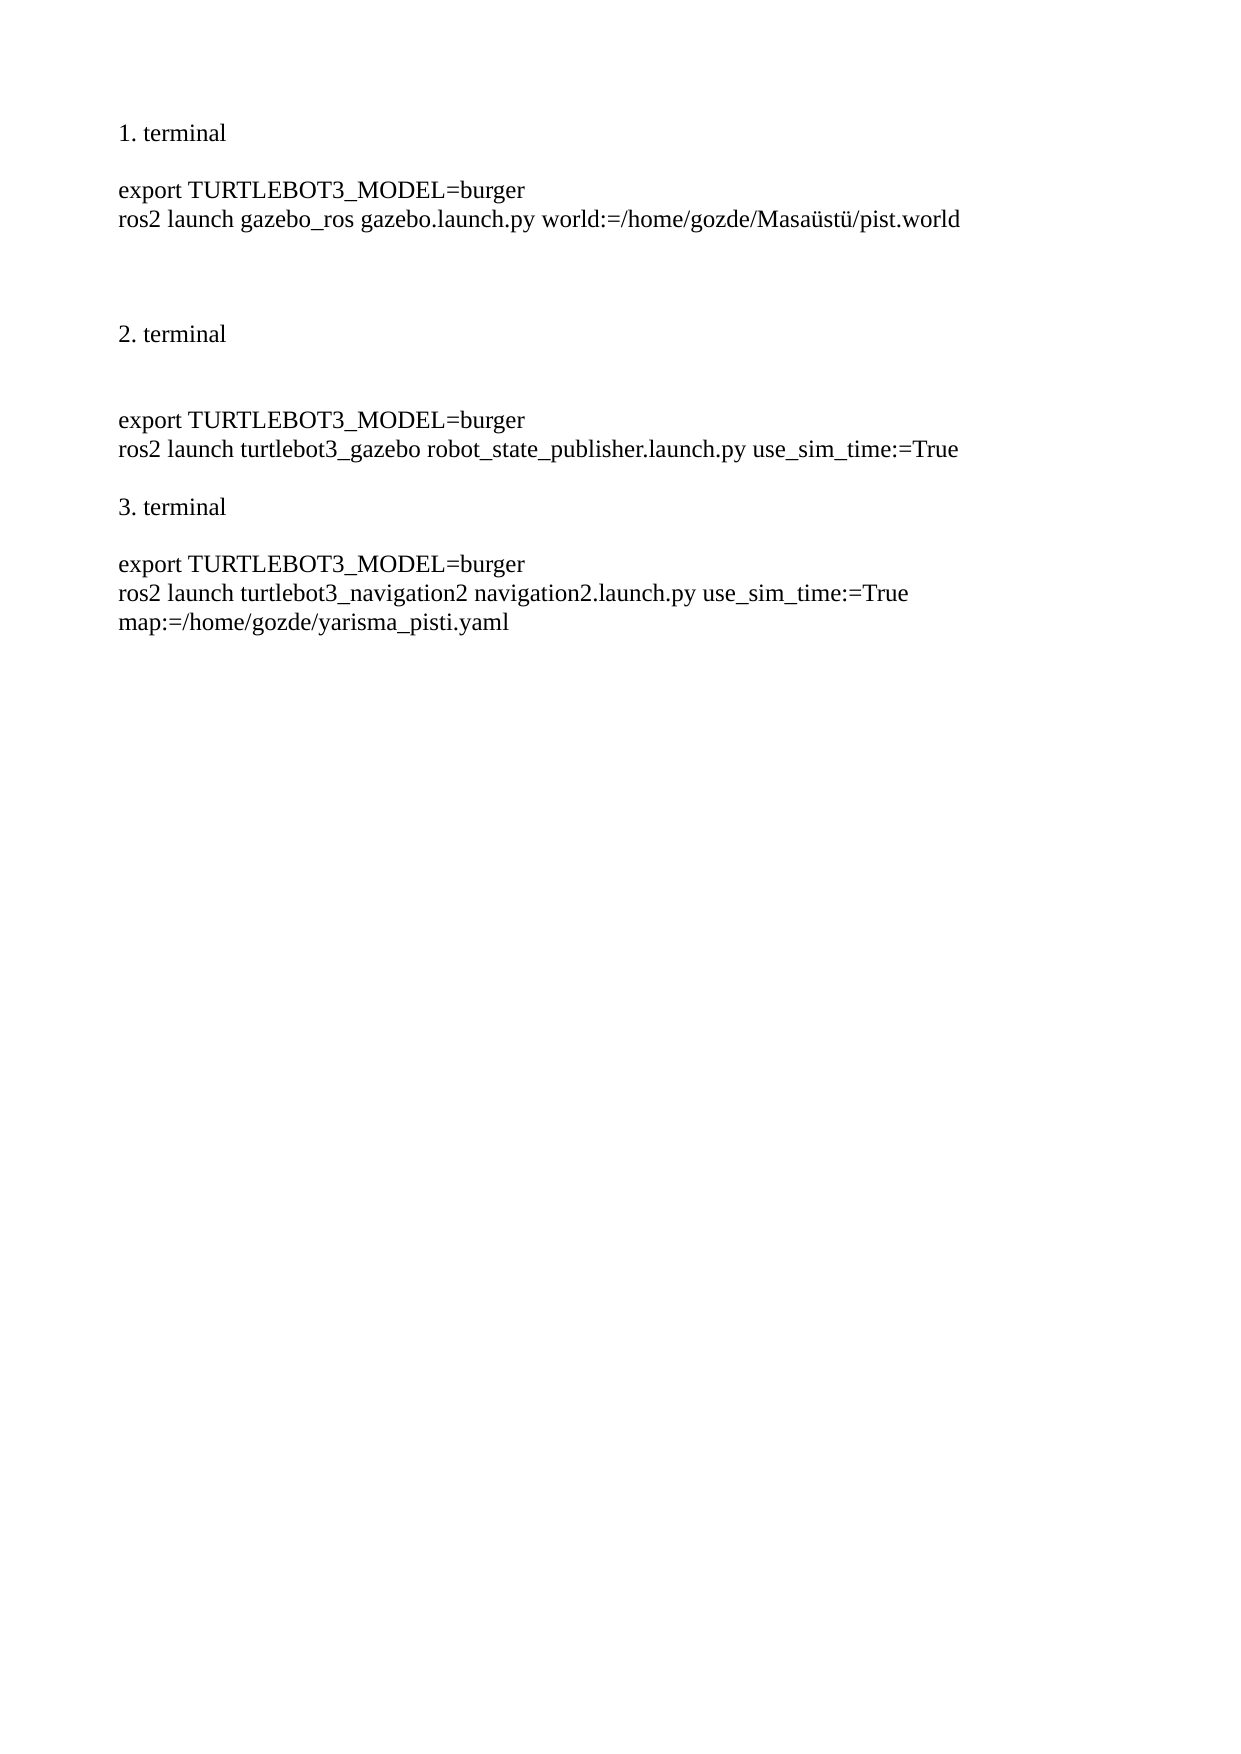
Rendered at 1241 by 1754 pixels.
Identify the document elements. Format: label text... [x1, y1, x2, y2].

text export TURTLEBOT3_MODEL=burger [118, 176, 1122, 204]
text 1. terminal [118, 118, 1122, 147]
text 3. terminal [118, 492, 1122, 521]
text ros2 launch turtlebot3_navigation2 navigation2.launch.py use_sim_time:=True map:=/home/gozde/yarisma_pisti.yaml [118, 578, 1122, 636]
text export TURTLEBOT3_MODEL=burger [118, 549, 1122, 578]
text ros2 launch turtlebot3_gazebo robot_state_publisher.launch.py use_sim_time:=True [118, 434, 1122, 463]
text export TURTLEBOT3_MODEL=burger [118, 406, 1122, 434]
text ros2 launch gazebo_ros gazebo.launch.py world:=/home/gozde/Masaüstü/pist.world [118, 204, 1122, 233]
text 2. terminal [118, 319, 1122, 348]
